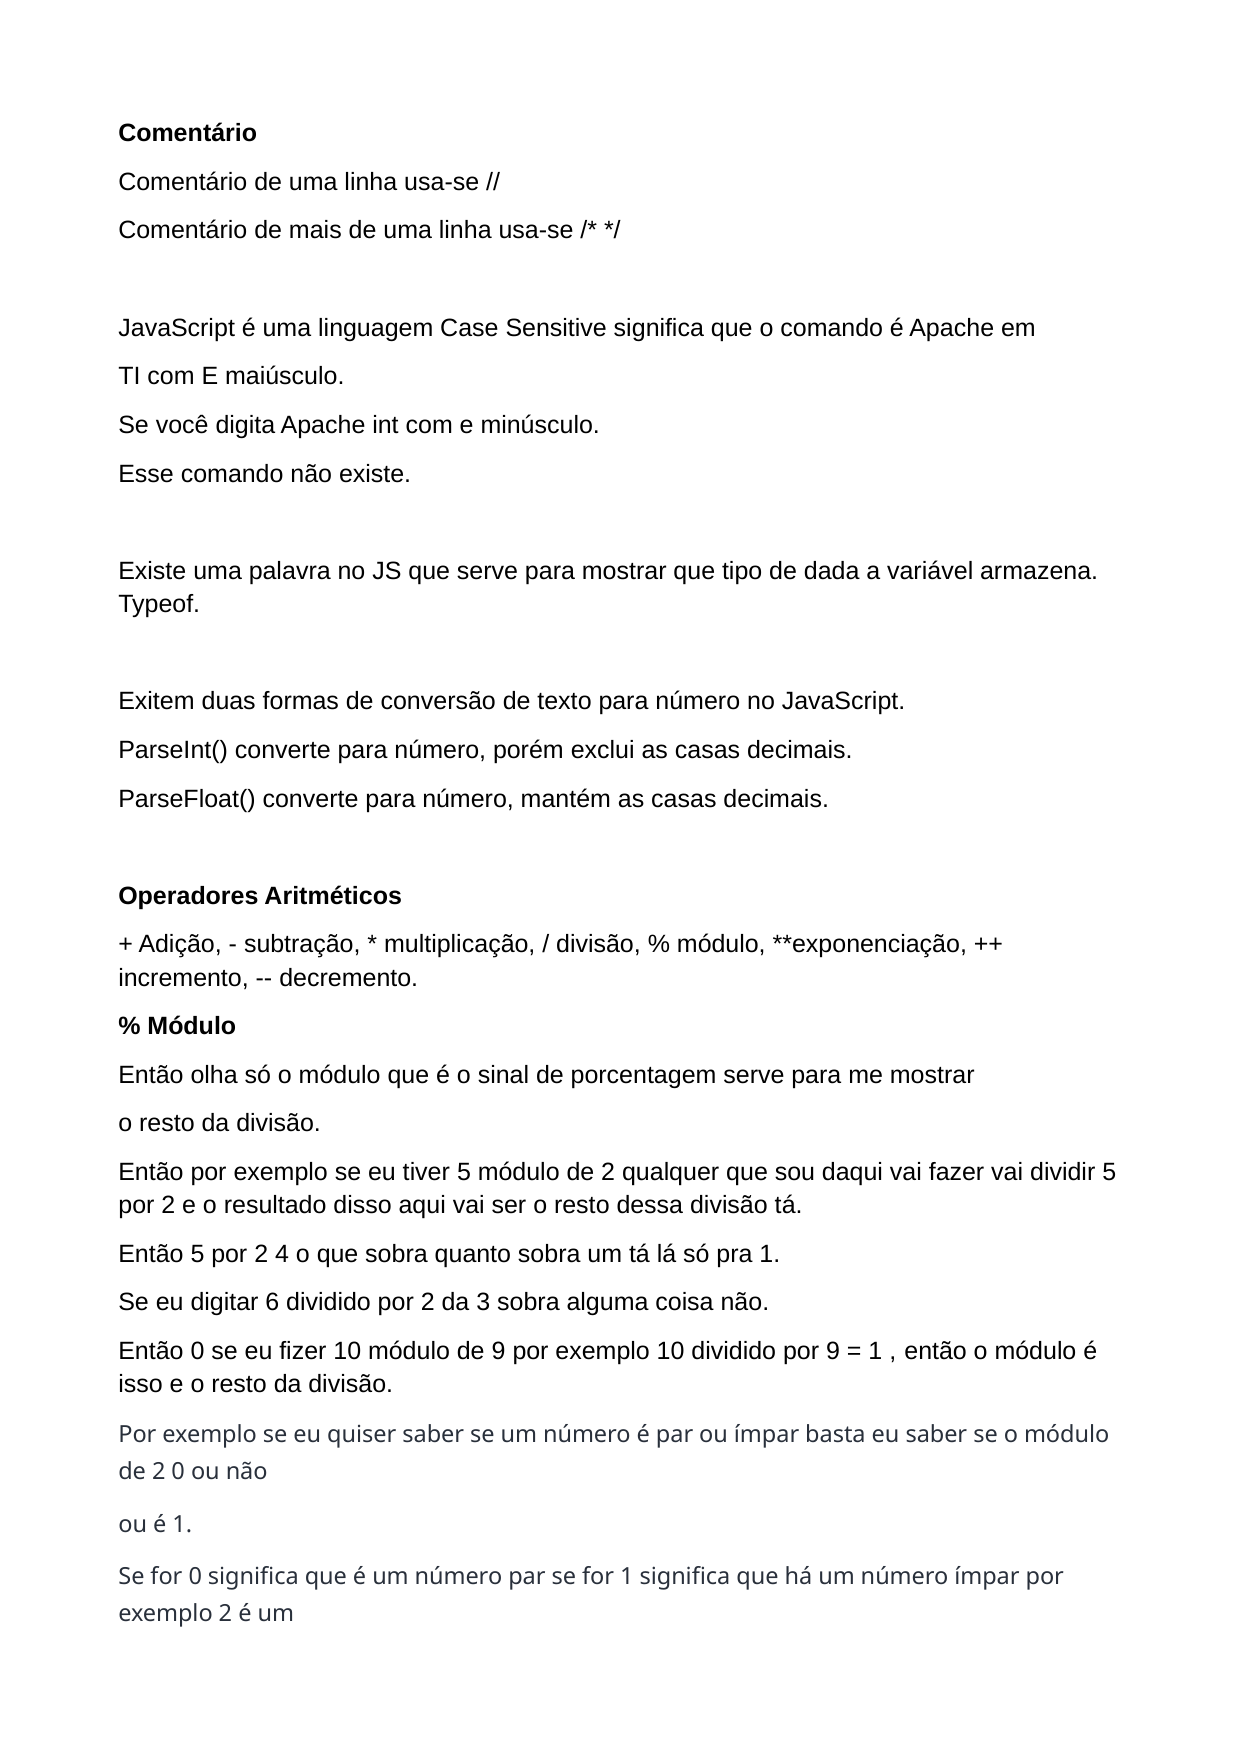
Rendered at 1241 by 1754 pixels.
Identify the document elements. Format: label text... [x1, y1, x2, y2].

text Operadores Aritméticos [118, 881, 1122, 909]
text TI com E maiúsculo. [118, 361, 1122, 390]
text o resto da divisão. [118, 1108, 1122, 1137]
text + Adição, - subtração, * multiplicação, / divisão, % módulo, **exponenciação, ++ incremento, -- decremento. [118, 929, 1122, 991]
text Então por exemplo se eu tiver 5 módulo de 2 qualquer que sou daqui vai fazer vai dividir 5 por 2 e o resultado disso aqui vai ser o resto dessa divisão tá. [118, 1157, 1122, 1219]
text JavaScript é uma linguagem Case Sensitive significa que o comando é Apache em [118, 313, 1122, 341]
text Então 0 se eu fizer 10 módulo de 9 por exemplo 10 dividido por 9 = 1 , então o módulo é isso e o resto da divisão. [118, 1336, 1122, 1398]
text Então 5 por 2 4 o que sobra quanto sobra um tá lá só pra 1. [118, 1239, 1122, 1267]
text Se você digita Apache int com e minúsculo. [118, 410, 1122, 439]
text Exitem duas formas de conversão de texto para número no JavaScript. [118, 686, 1122, 715]
text Se eu digitar 6 dividido por 2 da 3 sobra alguma coisa não. [118, 1287, 1122, 1316]
text % Módulo [118, 1011, 1122, 1040]
text Existe uma palavra no JS que serve para mostrar que tipo de dada a variável armazena. Typeof. [118, 556, 1122, 618]
text ParseFloat() converte para número, mantém as casas decimais. [118, 783, 1122, 812]
text Por exemplo se eu quiser saber se um número é par ou ímpar basta eu saber se o módulo de 2 0 ou não [118, 1418, 1122, 1486]
text Comentário [118, 118, 1122, 147]
text Se for 0 significa que é um número par se for 1 significa que há um número ímpar por exemplo 2 é um [118, 1559, 1122, 1628]
text ou é 1. [118, 1507, 1122, 1539]
text Comentário de mais de uma linha usa-se /* */ [118, 215, 1122, 244]
text ParseInt() converte para número, porém exclui as casas decimais. [118, 735, 1122, 764]
text Comentário de uma linha usa-se // [118, 167, 1122, 196]
text Esse comando não existe. [118, 459, 1122, 487]
text Então olha só o módulo que é o sinal de porcentagem serve para me mostrar [118, 1060, 1122, 1088]
